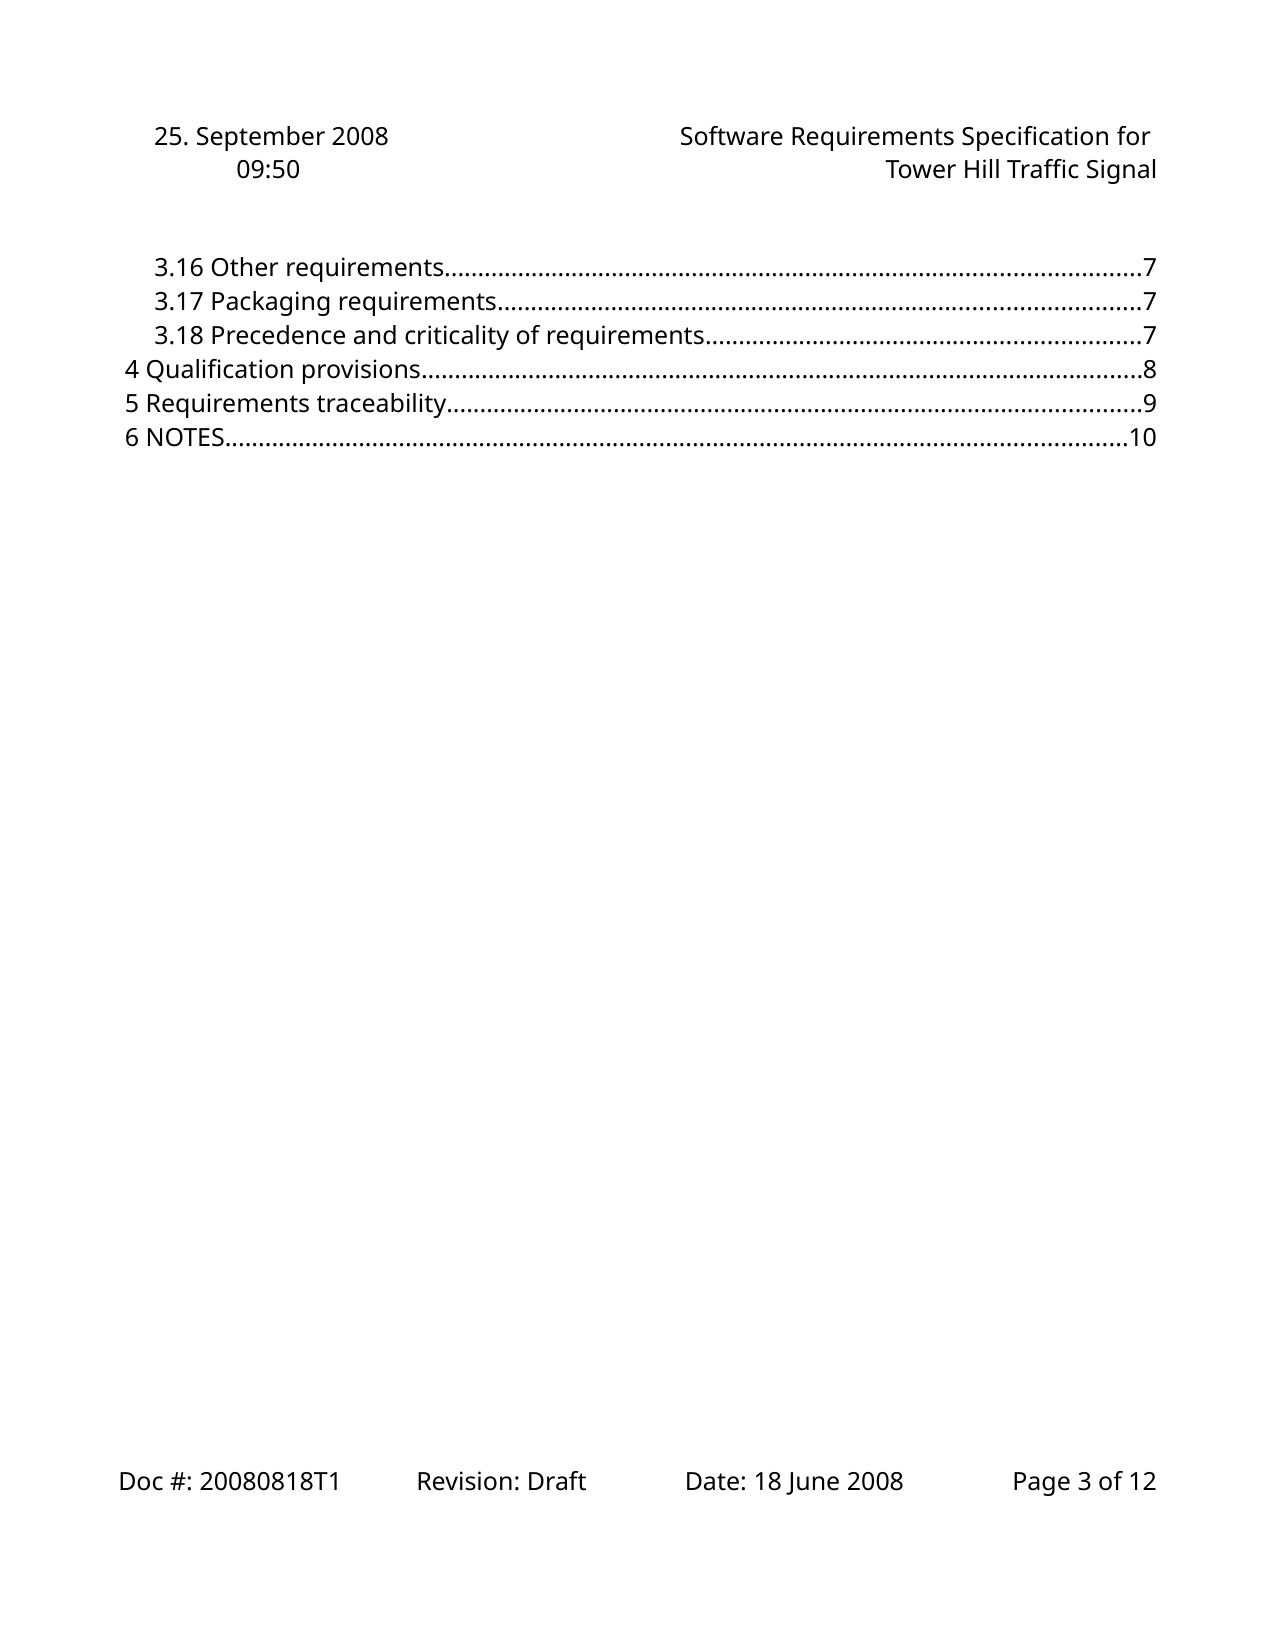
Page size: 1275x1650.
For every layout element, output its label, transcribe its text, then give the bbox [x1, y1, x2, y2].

text 3.18 Precedence and criticality of requirements 7 [148, 318, 1157, 352]
text 6 NOTES 10 [118, 420, 1157, 454]
text 3.17 Packaging requirements 7 [148, 284, 1157, 318]
text 4 Qualification provisions 8 [118, 352, 1157, 386]
text 5 Requirements traceability 9 [118, 386, 1157, 420]
text 3.16 Other requirements 7 [148, 250, 1157, 284]
